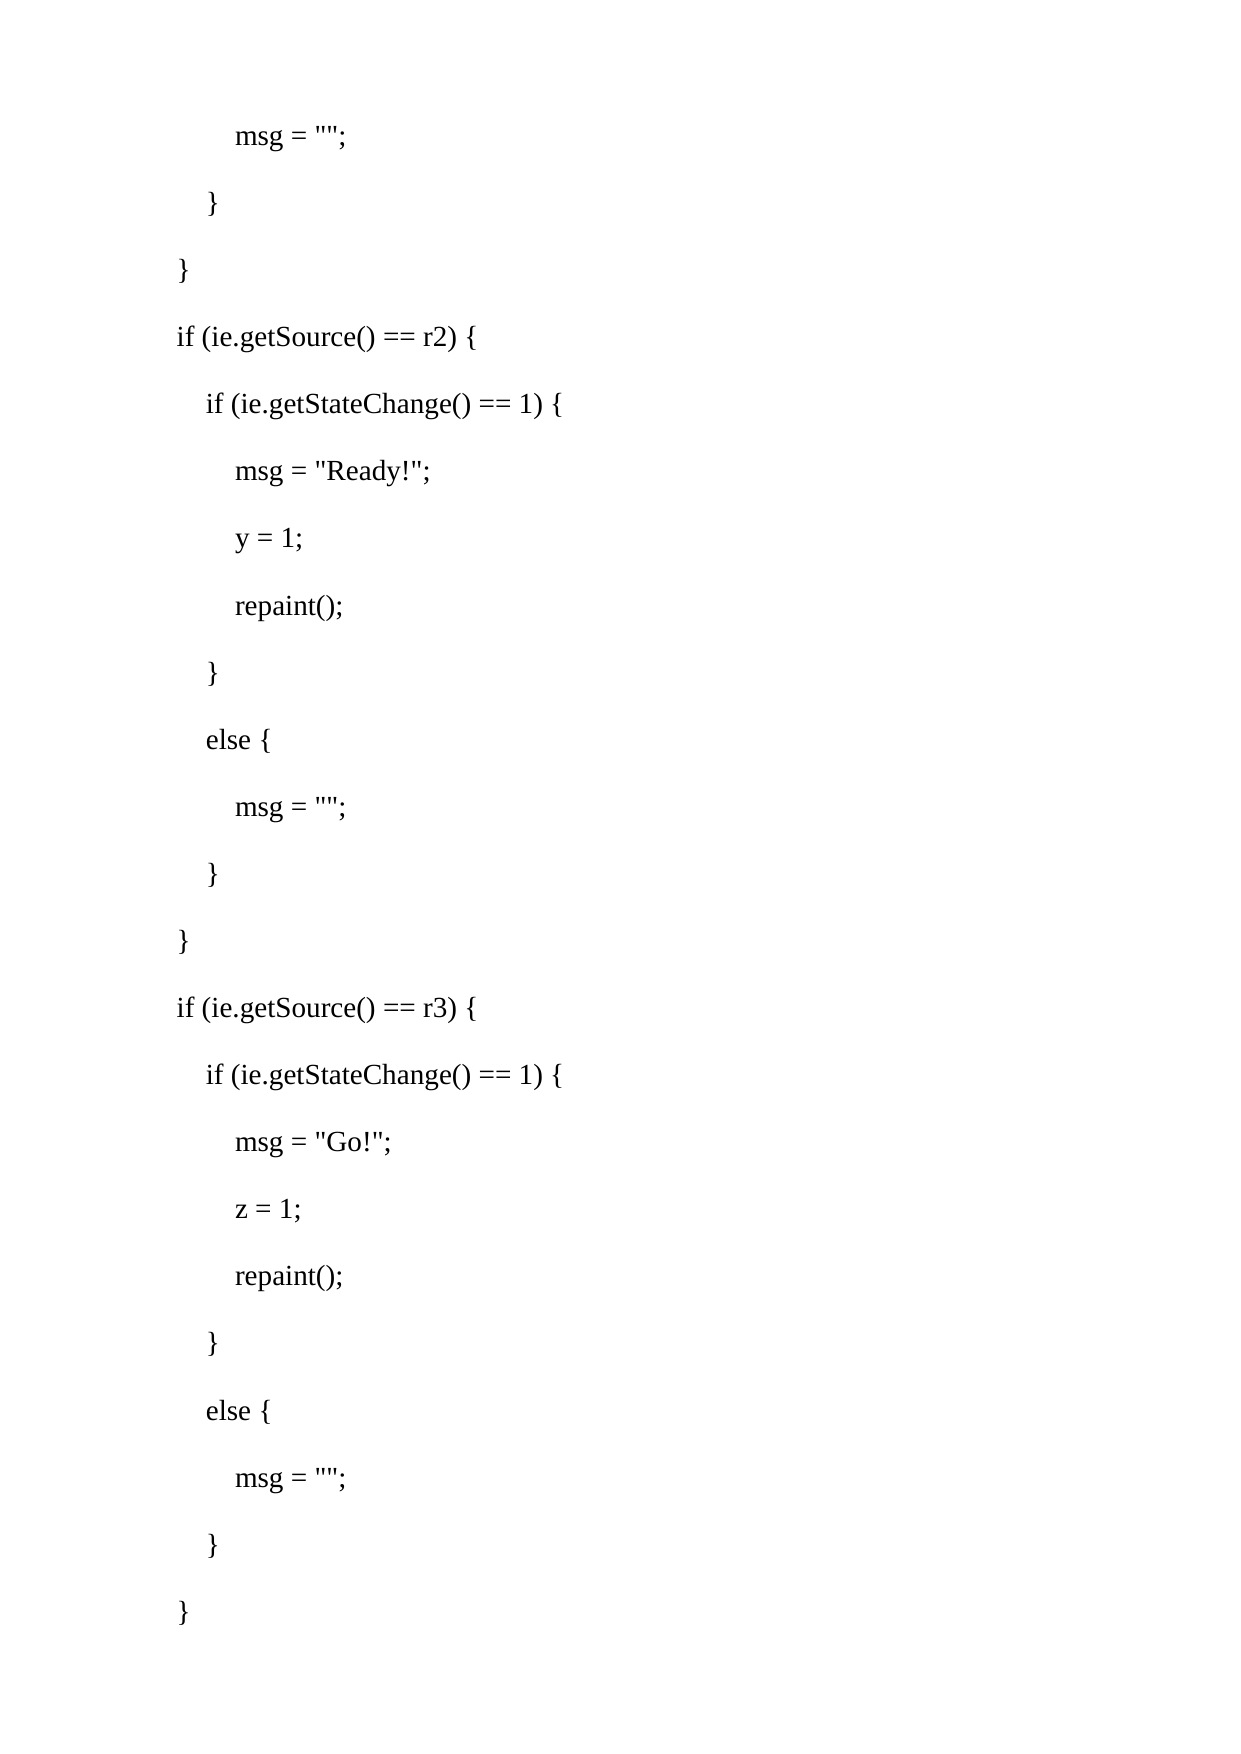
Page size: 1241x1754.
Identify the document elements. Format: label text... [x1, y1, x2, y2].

text else { [118, 722, 1122, 755]
text repaint(); [118, 1258, 1122, 1292]
text msg = ""; [118, 118, 1122, 152]
text else { [118, 1393, 1122, 1426]
text msg = "Go!"; [118, 1124, 1122, 1158]
text msg = ""; [118, 1460, 1122, 1493]
text } [118, 185, 1122, 219]
text } [118, 655, 1122, 688]
text } [118, 252, 1122, 286]
text y = 1; [118, 521, 1122, 554]
text msg = ""; [118, 789, 1122, 822]
text } [118, 856, 1122, 889]
text } [118, 923, 1122, 957]
text if (ie.getStateChange() == 1) { [118, 1057, 1122, 1091]
text repaint(); [118, 588, 1122, 621]
text msg = "Ready!"; [118, 453, 1122, 487]
text if (ie.getSource() == r3) { [118, 990, 1122, 1024]
text } [118, 1527, 1122, 1560]
text } [118, 1326, 1122, 1359]
text if (ie.getStateChange() == 1) { [118, 386, 1122, 420]
text z = 1; [118, 1191, 1122, 1225]
text if (ie.getSource() == r2) { [118, 319, 1122, 353]
text } [118, 1594, 1122, 1627]
